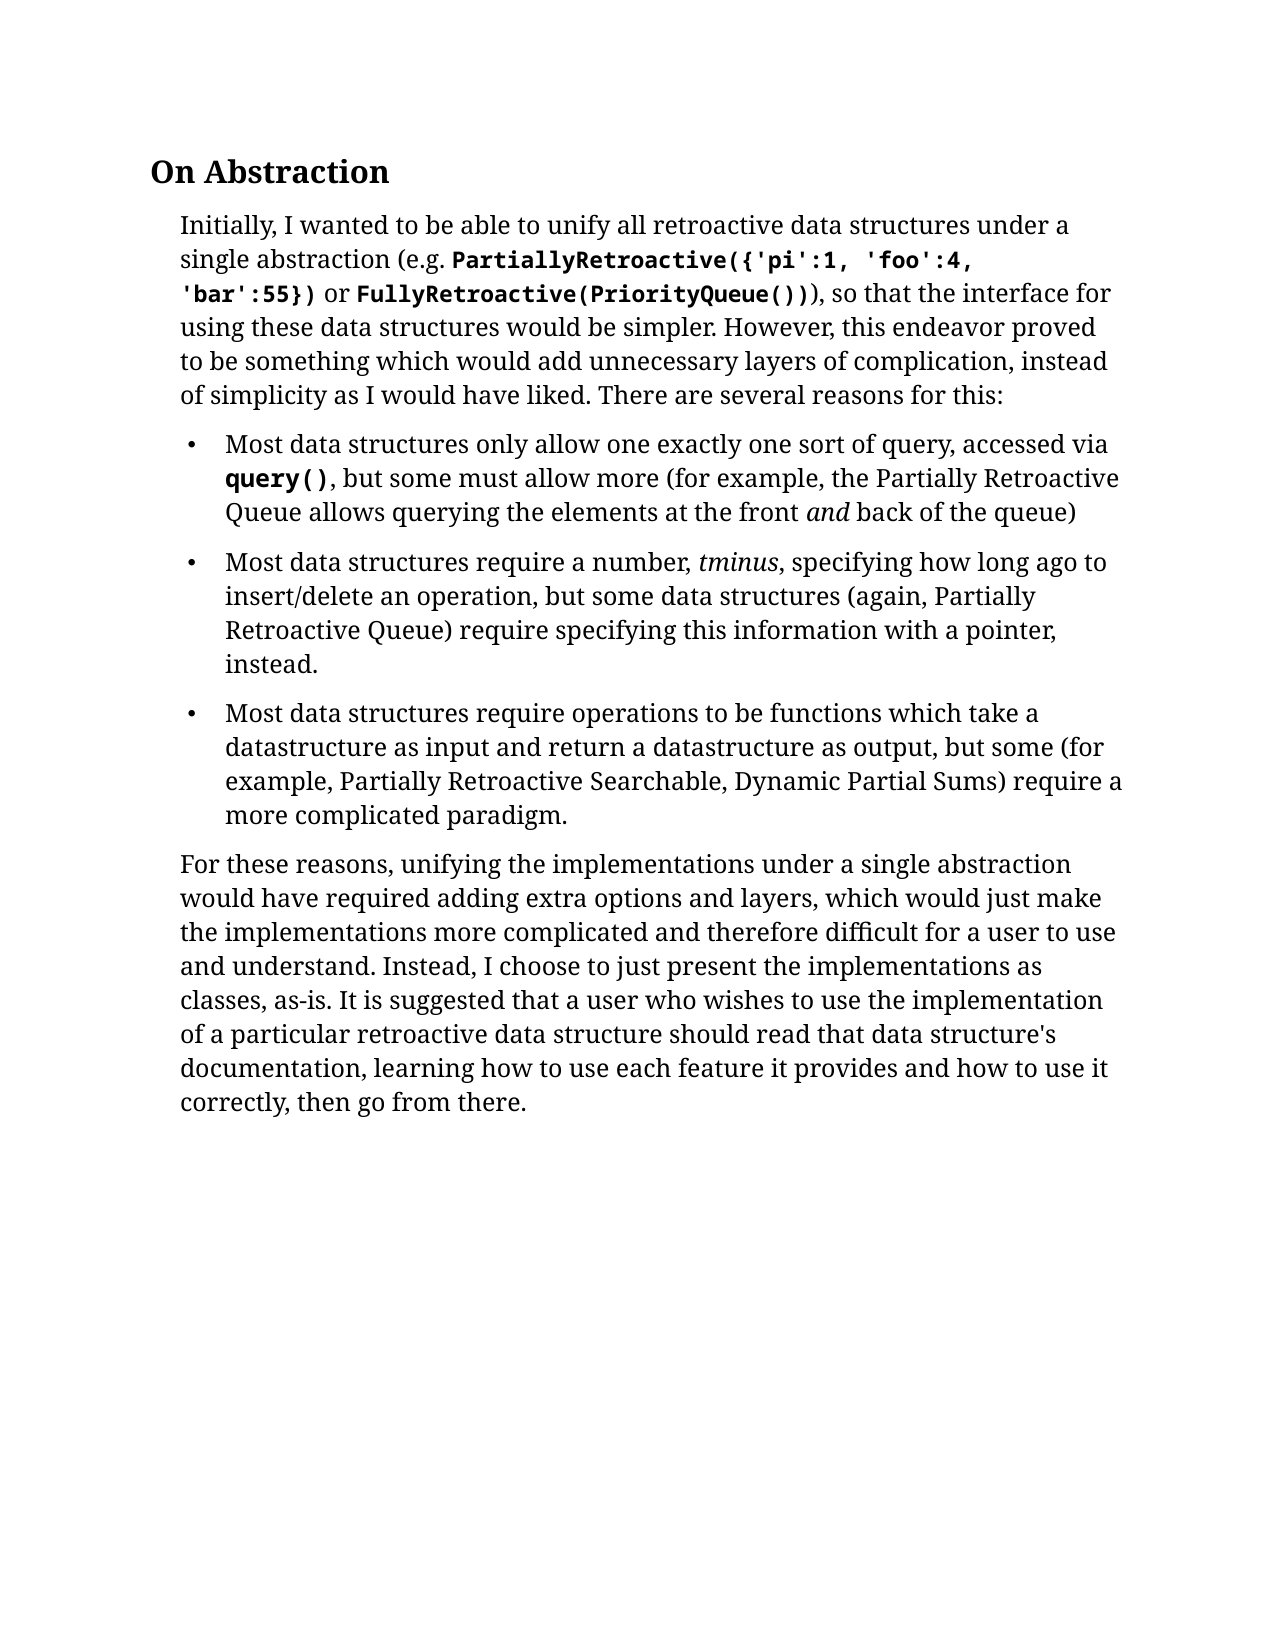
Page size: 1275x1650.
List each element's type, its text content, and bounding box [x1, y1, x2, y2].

list Most data structures require a number, tminus, specifying how long ago to insert/delete an operation, but some data structures (again, Partially Retroactive Queue) require specifying this information with a pointer, instead. [187, 544, 1125, 680]
text Initially, I wanted to be able to unify all retroactive data structures under a single abstraction (e.g. PartiallyRetroactive({'pi':1, 'foo':4, 'bar':55}) or FullyRetroactive(PriorityQueue())), so that the interface for using these data structures would be simpler. However, this endeavor proved to be something which would add unnecessary layers of complication, instead of simplicity as I would have liked. There are several reasons for this: [180, 208, 1125, 412]
list Most data structures require operations to be functions which take a datastructure as input and return a datastructure as output, but some (for example, Partially Retroactive Searchable, Dynamic Partial Sums) require a more complicated paradigm. [187, 695, 1125, 832]
list Most data structures only allow one exactly one sort of query, accessed via query(), but some must allow more (for example, the Partially Retroactive Queue allows querying the elements at the front and back of the queue) [187, 427, 1125, 529]
text For these reasons, unifying the implementations under a single abstraction would have required adding extra options and layers, which would just make the implementations more complicated and therefore difficult for a user to use and understand. Instead, I choose to just present the implementations as classes, as-is. It is suggested that a user who wishes to use the implementation of a particular retroactive data structure should read that data structure's documentation, learning how to use each feature it provides and how to use it correctly, then go from there. [180, 847, 1125, 1153]
text On Abstraction [150, 150, 1125, 193]
